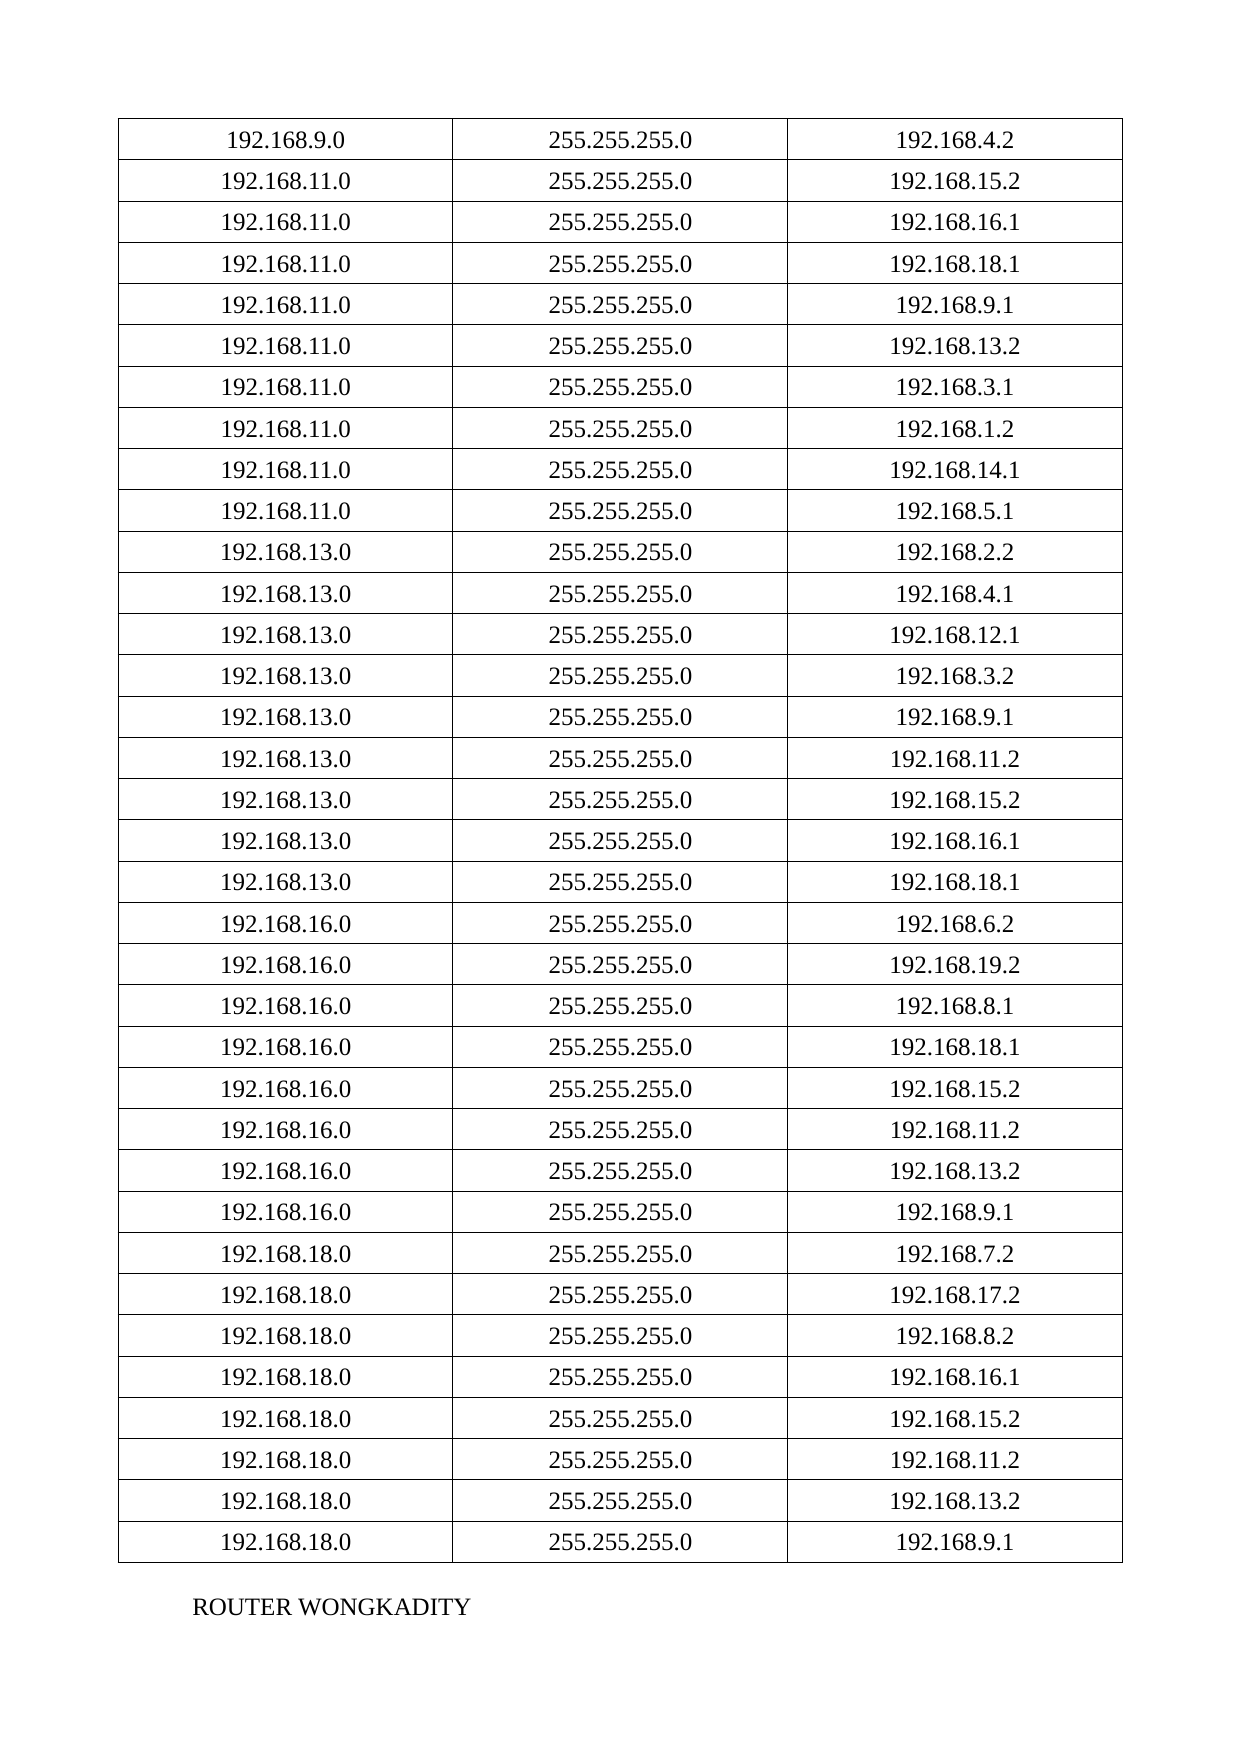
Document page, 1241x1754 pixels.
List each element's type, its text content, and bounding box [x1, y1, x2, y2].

table_cell 192.168.4.1 [788, 573, 1122, 613]
table_cell 192.168.9.1 [788, 1192, 1122, 1232]
table_cell 192.168.13.0 [119, 862, 452, 902]
table_cell 192.168.11.0 [119, 490, 452, 531]
table_cell 255.255.255.0 [453, 1150, 787, 1191]
table_cell 192.168.16.1 [788, 820, 1122, 861]
table_cell 192.168.7.2 [788, 1233, 1122, 1273]
table_cell 255.255.255.0 [453, 655, 787, 696]
table_cell 192.168.16.0 [119, 903, 452, 943]
table_cell 255.255.255.0 [453, 573, 787, 613]
table_cell 192.168.13.0 [119, 655, 452, 696]
table_cell 192.168.6.2 [788, 903, 1122, 943]
table_cell 192.168.16.0 [119, 1068, 452, 1108]
table_cell 192.168.18.0 [119, 1274, 452, 1314]
table_cell 192.168.16.0 [119, 1192, 452, 1232]
table_cell 255.255.255.0 [453, 243, 787, 283]
table_cell 255.255.255.0 [453, 944, 787, 984]
table_cell 192.168.18.1 [788, 243, 1122, 283]
text ROUTER WONGKADITY [118, 1592, 1122, 1620]
table_cell 192.168.16.0 [119, 1027, 452, 1067]
table_cell 255.255.255.0 [453, 614, 787, 654]
table_cell 255.255.255.0 [453, 985, 787, 1026]
table_cell 192.168.14.1 [788, 449, 1122, 489]
table_cell 192.168.16.0 [119, 985, 452, 1026]
table_cell 255.255.255.0 [453, 408, 787, 448]
table_cell 255.255.255.0 [453, 1480, 787, 1521]
table_cell 192.168.13.2 [788, 1480, 1122, 1521]
table_cell 255.255.255.0 [453, 202, 787, 242]
table_cell 192.168.18.0 [119, 1398, 452, 1438]
table_cell 255.255.255.0 [453, 1192, 787, 1232]
table_cell 192.168.11.0 [119, 449, 452, 489]
table_cell 192.168.13.0 [119, 697, 452, 737]
table_cell 192.168.13.0 [119, 614, 452, 654]
table_cell 255.255.255.0 [453, 1439, 787, 1479]
table_cell 192.168.9.1 [788, 1522, 1122, 1562]
table_cell 192.168.11.0 [119, 408, 452, 448]
table_cell 192.168.16.0 [119, 1150, 452, 1191]
table_cell 255.255.255.0 [453, 1398, 787, 1438]
table_cell 192.168.15.2 [788, 779, 1122, 819]
table_cell 192.168.3.2 [788, 655, 1122, 696]
table_cell 192.168.16.0 [119, 944, 452, 984]
table_cell 192.168.16.1 [788, 1357, 1122, 1397]
table_cell 255.255.255.0 [453, 1109, 787, 1149]
table_cell 192.168.5.1 [788, 490, 1122, 531]
table_cell 192.168.3.1 [788, 367, 1122, 407]
table_cell 192.168.11.2 [788, 738, 1122, 778]
table_cell 192.168.11.2 [788, 1109, 1122, 1149]
table_cell 255.255.255.0 [453, 490, 787, 531]
table_cell 192.168.16.1 [788, 202, 1122, 242]
table_cell 192.168.13.0 [119, 820, 452, 861]
table_cell 192.168.18.1 [788, 1027, 1122, 1067]
table_cell 192.168.1.2 [788, 408, 1122, 448]
table_cell 192.168.11.0 [119, 160, 452, 201]
table_cell 255.255.255.0 [453, 1522, 787, 1562]
table_cell 255.255.255.0 [453, 532, 787, 572]
table_cell 192.168.18.0 [119, 1315, 452, 1356]
table_cell 255.255.255.0 [453, 1233, 787, 1273]
table_cell 255.255.255.0 [453, 697, 787, 737]
table_cell 255.255.255.0 [453, 779, 787, 819]
table_cell 255.255.255.0 [453, 1315, 787, 1356]
table_cell 255.255.255.0 [453, 119, 787, 159]
table_cell 255.255.255.0 [453, 160, 787, 201]
table_cell 192.168.18.0 [119, 1439, 452, 1479]
table_cell 192.168.13.0 [119, 573, 452, 613]
table_cell 192.168.4.2 [788, 119, 1122, 159]
table_cell 192.168.11.0 [119, 243, 452, 283]
table_cell 192.168.17.2 [788, 1274, 1122, 1314]
table_cell 192.168.9.1 [788, 697, 1122, 737]
table_cell 192.168.13.2 [788, 325, 1122, 366]
table_cell 255.255.255.0 [453, 1068, 787, 1108]
table_cell 192.168.15.2 [788, 160, 1122, 201]
table_cell 255.255.255.0 [453, 367, 787, 407]
table_cell 192.168.18.0 [119, 1522, 452, 1562]
table_cell 192.168.9.1 [788, 284, 1122, 324]
table_cell 192.168.8.1 [788, 985, 1122, 1026]
table_cell 192.168.13.0 [119, 532, 452, 572]
table_cell 255.255.255.0 [453, 1274, 787, 1314]
table_cell 192.168.13.0 [119, 779, 452, 819]
table_cell 192.168.13.2 [788, 1150, 1122, 1191]
table_cell 255.255.255.0 [453, 903, 787, 943]
table_cell 192.168.18.0 [119, 1233, 452, 1273]
table_cell 255.255.255.0 [453, 325, 787, 366]
table_cell 255.255.255.0 [453, 862, 787, 902]
table_cell 255.255.255.0 [453, 738, 787, 778]
table_cell 192.168.18.0 [119, 1480, 452, 1521]
table_cell 192.168.16.0 [119, 1109, 452, 1149]
table_cell 192.168.11.0 [119, 284, 452, 324]
table_cell 255.255.255.0 [453, 449, 787, 489]
table_cell 192.168.11.0 [119, 202, 452, 242]
table_cell 192.168.15.2 [788, 1398, 1122, 1438]
table_cell 192.168.8.2 [788, 1315, 1122, 1356]
table_cell 192.168.2.2 [788, 532, 1122, 572]
table_cell 192.168.11.2 [788, 1439, 1122, 1479]
table_cell 192.168.11.0 [119, 325, 452, 366]
table_cell 255.255.255.0 [453, 284, 787, 324]
table_cell 192.168.15.2 [788, 1068, 1122, 1108]
table_cell 255.255.255.0 [453, 820, 787, 861]
table_cell 255.255.255.0 [453, 1027, 787, 1067]
table_cell 192.168.12.1 [788, 614, 1122, 654]
table_cell 192.168.9.0 [119, 119, 452, 159]
table_cell 192.168.19.2 [788, 944, 1122, 984]
table_cell 192.168.11.0 [119, 367, 452, 407]
table_cell 255.255.255.0 [453, 1357, 787, 1397]
table_cell 192.168.13.0 [119, 738, 452, 778]
table_cell 192.168.18.0 [119, 1357, 452, 1397]
table_cell 192.168.18.1 [788, 862, 1122, 902]
